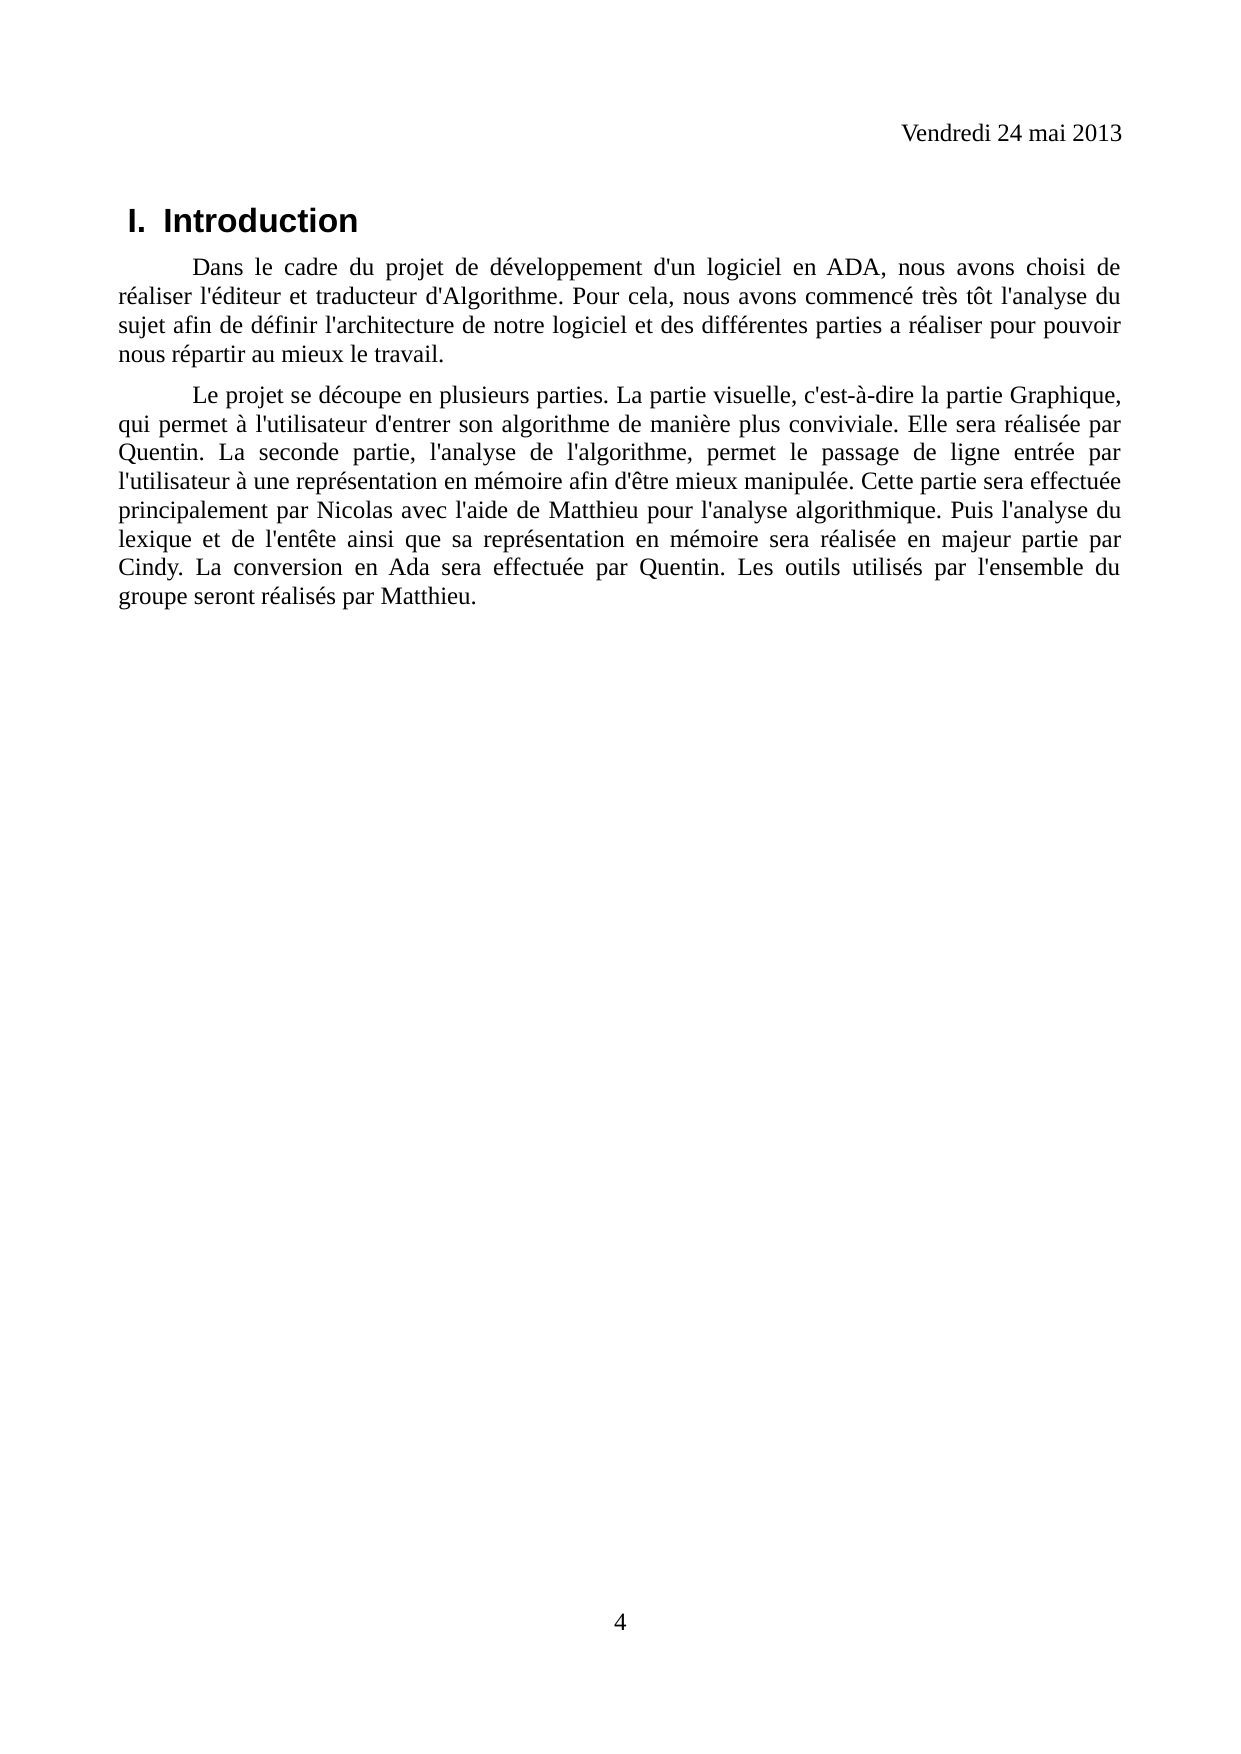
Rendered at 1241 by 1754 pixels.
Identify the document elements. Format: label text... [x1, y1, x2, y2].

text Le projet se découpe en plusieurs parties. La partie visuelle, c'est-à-dire la partie Graphique, qui permet à l'utilisateur d'entrer son algorithme de manière plus conviviale. Elle sera réalisée par Quentin. La seconde partie, l'analyse de l'algorithme, permet le passage de ligne entrée par l'utilisateur à une représentation en mémoire afin d'être mieux manipulée. Cette partie sera effectuée principalement par Nicolas avec l'aide de Matthieu pour l'analyse algorithmique. Puis l'analyse du lexique et de l'entête ainsi que sa représentation en mémoire sera réalisée en majeur partie par Cindy. La conversion en Ada sera effectuée par Quentin. Les outils utilisés par l'ensemble du groupe seront réalisés par Matthieu. [118, 380, 1122, 610]
text Dans le cadre du projet de développement d'un logiciel en ADA, nous avons choisi de réaliser l'éditeur et traducteur d'Algorithme. Pour cela, nous avons commencé très tôt l'analyse du sujet afin de définir l'architecture de notre logiciel et des différentes parties a réaliser pour pouvoir nous répartir au mieux le travail. [118, 252, 1122, 367]
subtitle Introduction [118, 201, 1122, 240]
